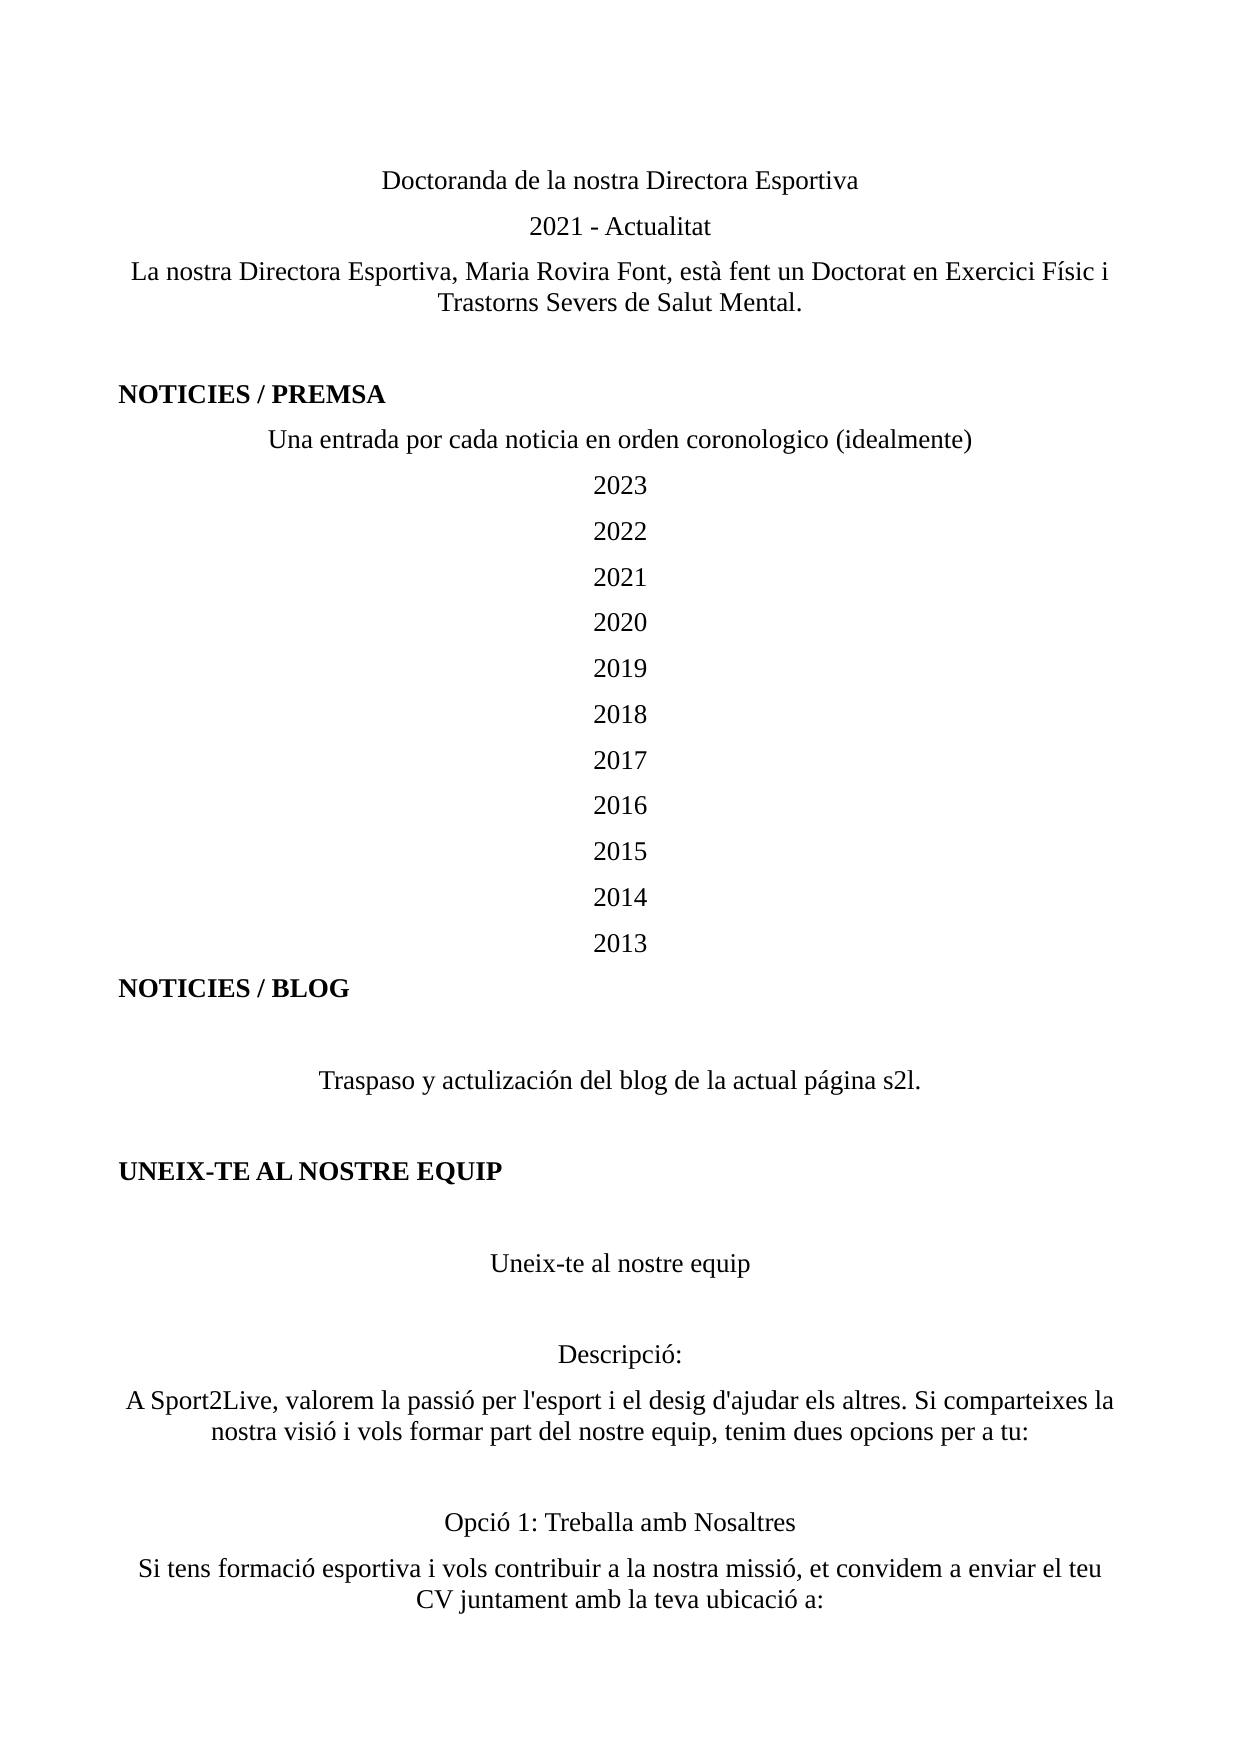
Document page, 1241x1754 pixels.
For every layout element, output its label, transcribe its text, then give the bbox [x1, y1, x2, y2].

text NOTICIES / PREMSA [118, 378, 1122, 409]
text Descripció: [118, 1338, 1122, 1369]
text 2019 [118, 652, 1122, 683]
text 2018 [118, 698, 1122, 729]
text Opció 1: Treballa amb Nosaltres [118, 1507, 1122, 1538]
text 2015 [118, 835, 1122, 866]
text La nostra Directora Esportiva, Maria Rovira Font, està fent un Doctorat en Exercici Físic i Trastorns Severs de Salut Mental. [118, 255, 1122, 318]
text A Sport2Live, valorem la passió per l'esport i el desig d'ajudar els altres. Si comparteixes la nostra visió i vols formar part del nostre equip, tenim dues opcions per a tu: [118, 1384, 1122, 1446]
text 2014 [118, 881, 1122, 912]
text 2020 [118, 607, 1122, 638]
text Uneix-te al nostre equip [118, 1247, 1122, 1278]
text 2017 [118, 744, 1122, 775]
text UNEIX-TE AL NOSTRE EQUIP [118, 1155, 1122, 1186]
text 2023 [118, 469, 1122, 501]
text Traspaso y actulización del blog de la actual página s2l. [118, 1064, 1122, 1095]
text 2022 [118, 515, 1122, 546]
text Si tens formació esportiva i vols contribuir a la nostra missió, et convidem a enviar el teu CV juntament amb la teva ubicació a: [118, 1552, 1122, 1614]
text 2013 [118, 927, 1122, 958]
text 2021 [118, 561, 1122, 592]
text NOTICIES / BLOG [118, 972, 1122, 1003]
text 2021 - Actualitat [118, 209, 1122, 241]
text Doctoranda de la nostra Directora Esportiva [118, 164, 1122, 195]
text 2016 [118, 789, 1122, 821]
text Una entrada por cada noticia en orden coronologico (idealmente) [118, 424, 1122, 455]
